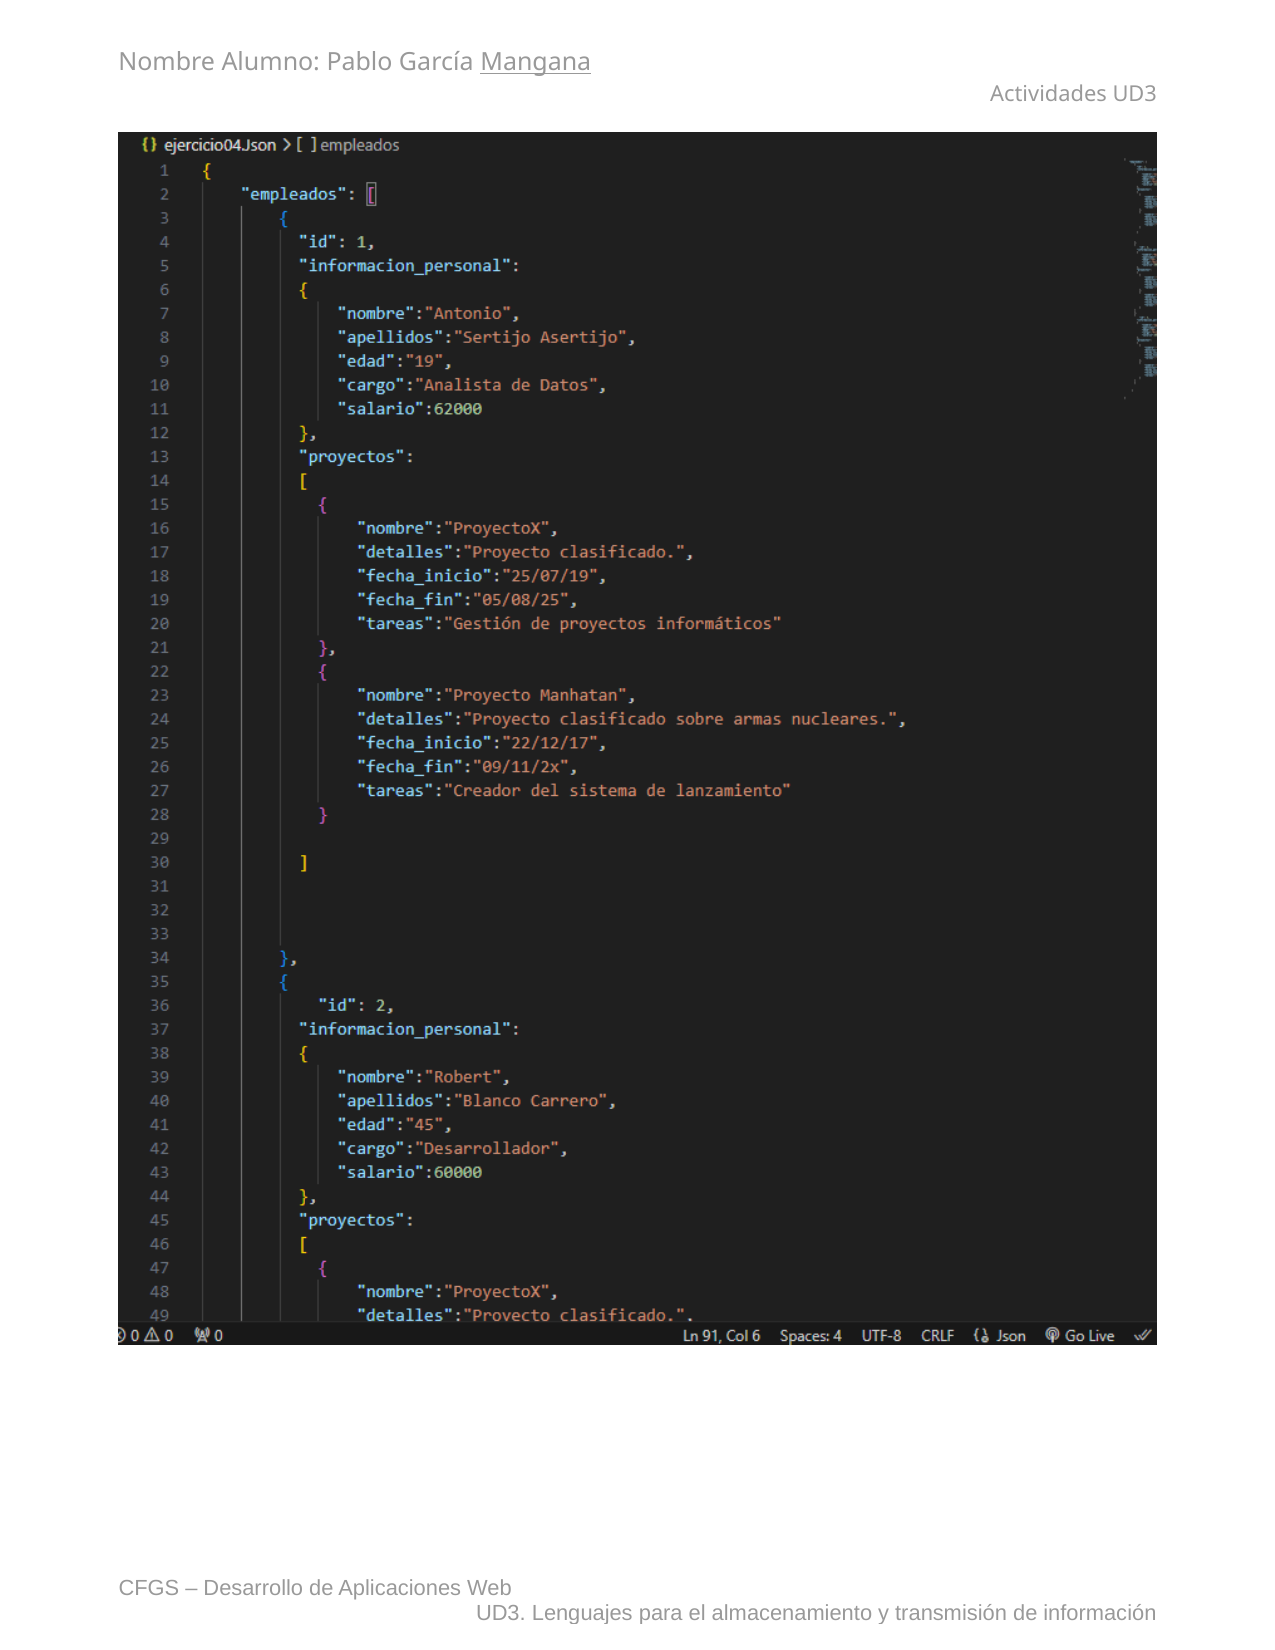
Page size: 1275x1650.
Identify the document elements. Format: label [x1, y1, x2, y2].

picture [118, 132, 1157, 1345]
